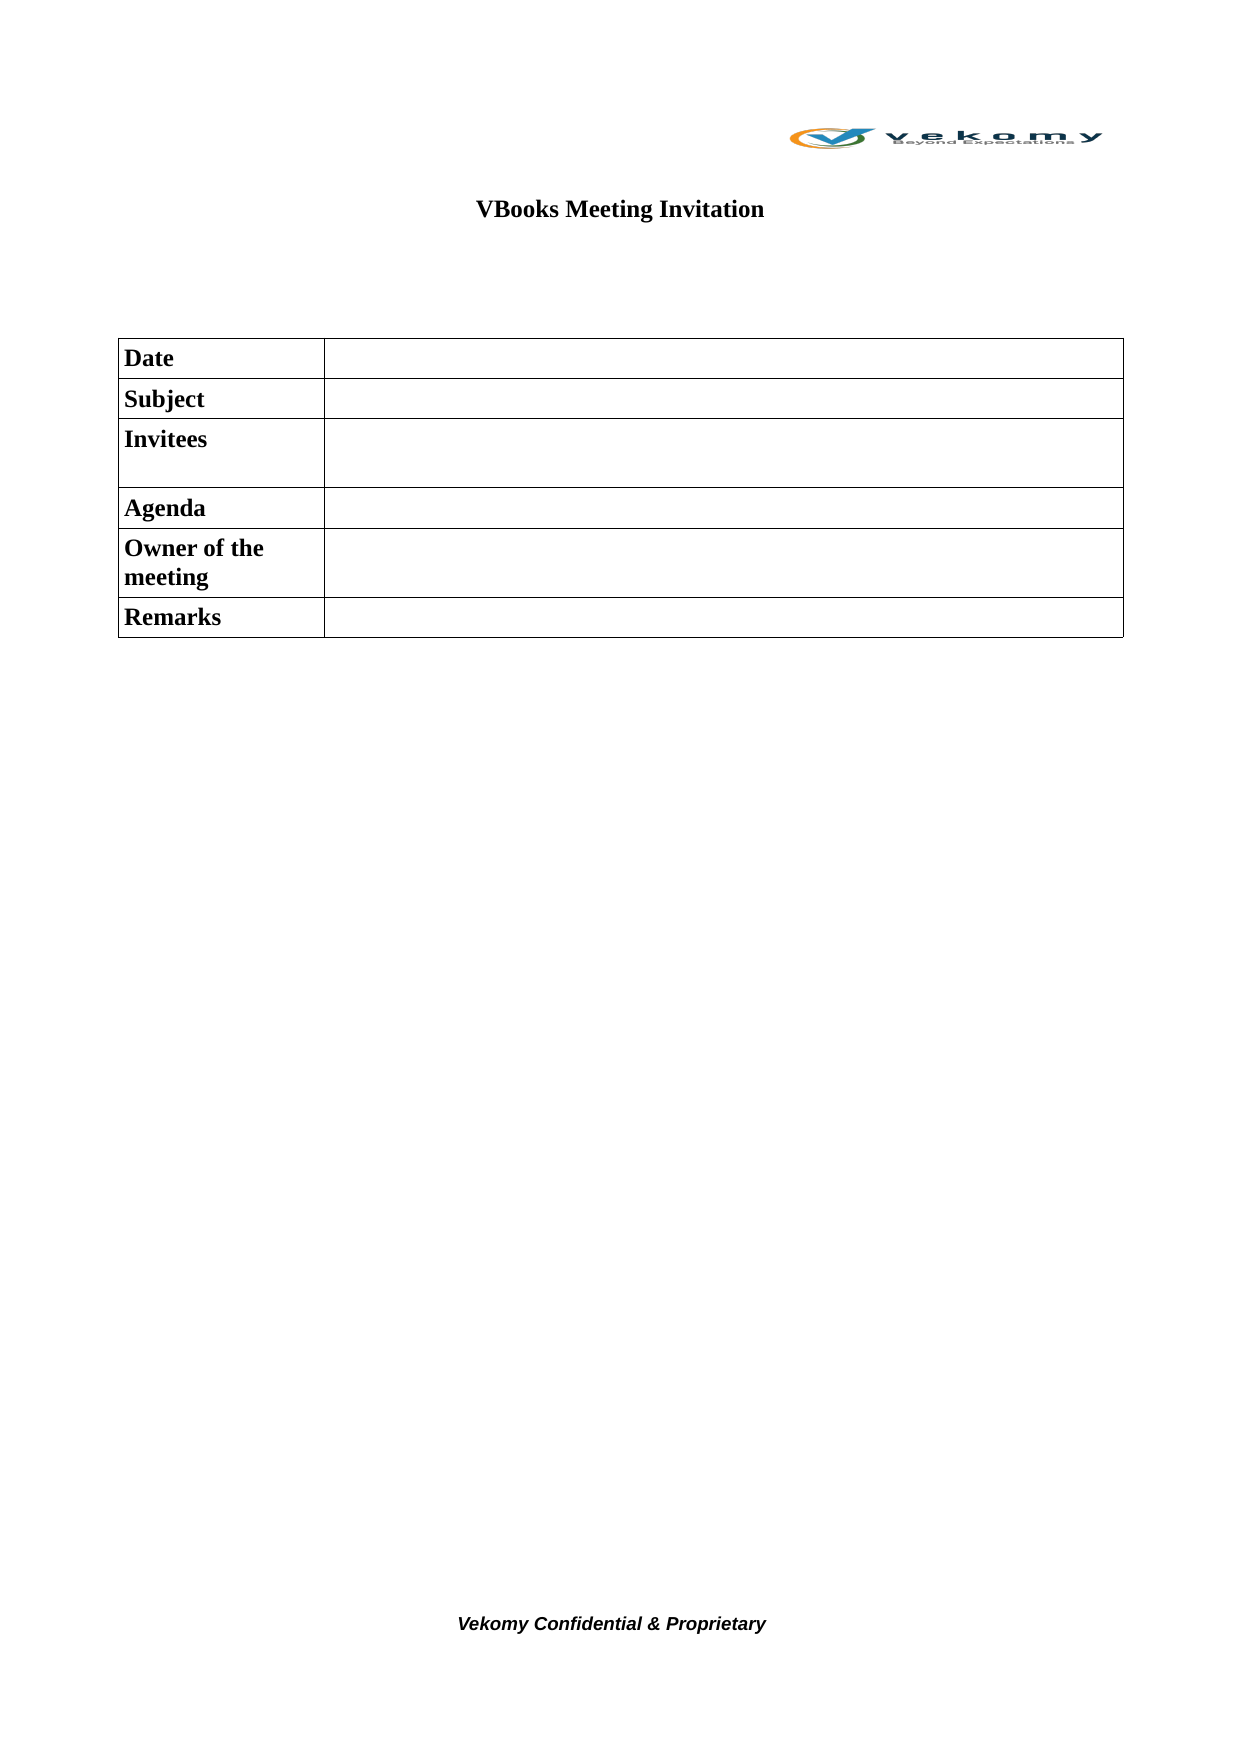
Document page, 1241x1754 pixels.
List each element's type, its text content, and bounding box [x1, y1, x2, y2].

table_cell Owner of the meeting [119, 529, 324, 597]
text VBooks Meeting Invitation [118, 194, 1122, 223]
table_header Date [119, 339, 324, 378]
table_cell Invitees [119, 419, 324, 487]
table_cell [325, 488, 1123, 528]
table_cell [325, 529, 1123, 597]
table_cell Remarks [119, 598, 324, 637]
table_cell [325, 379, 1123, 418]
table_header [325, 339, 1123, 378]
table_cell [325, 598, 1123, 637]
table_cell Agenda [119, 488, 324, 528]
table_cell Subject [119, 379, 324, 418]
picture [786, 127, 1106, 150]
table_cell [325, 419, 1123, 487]
